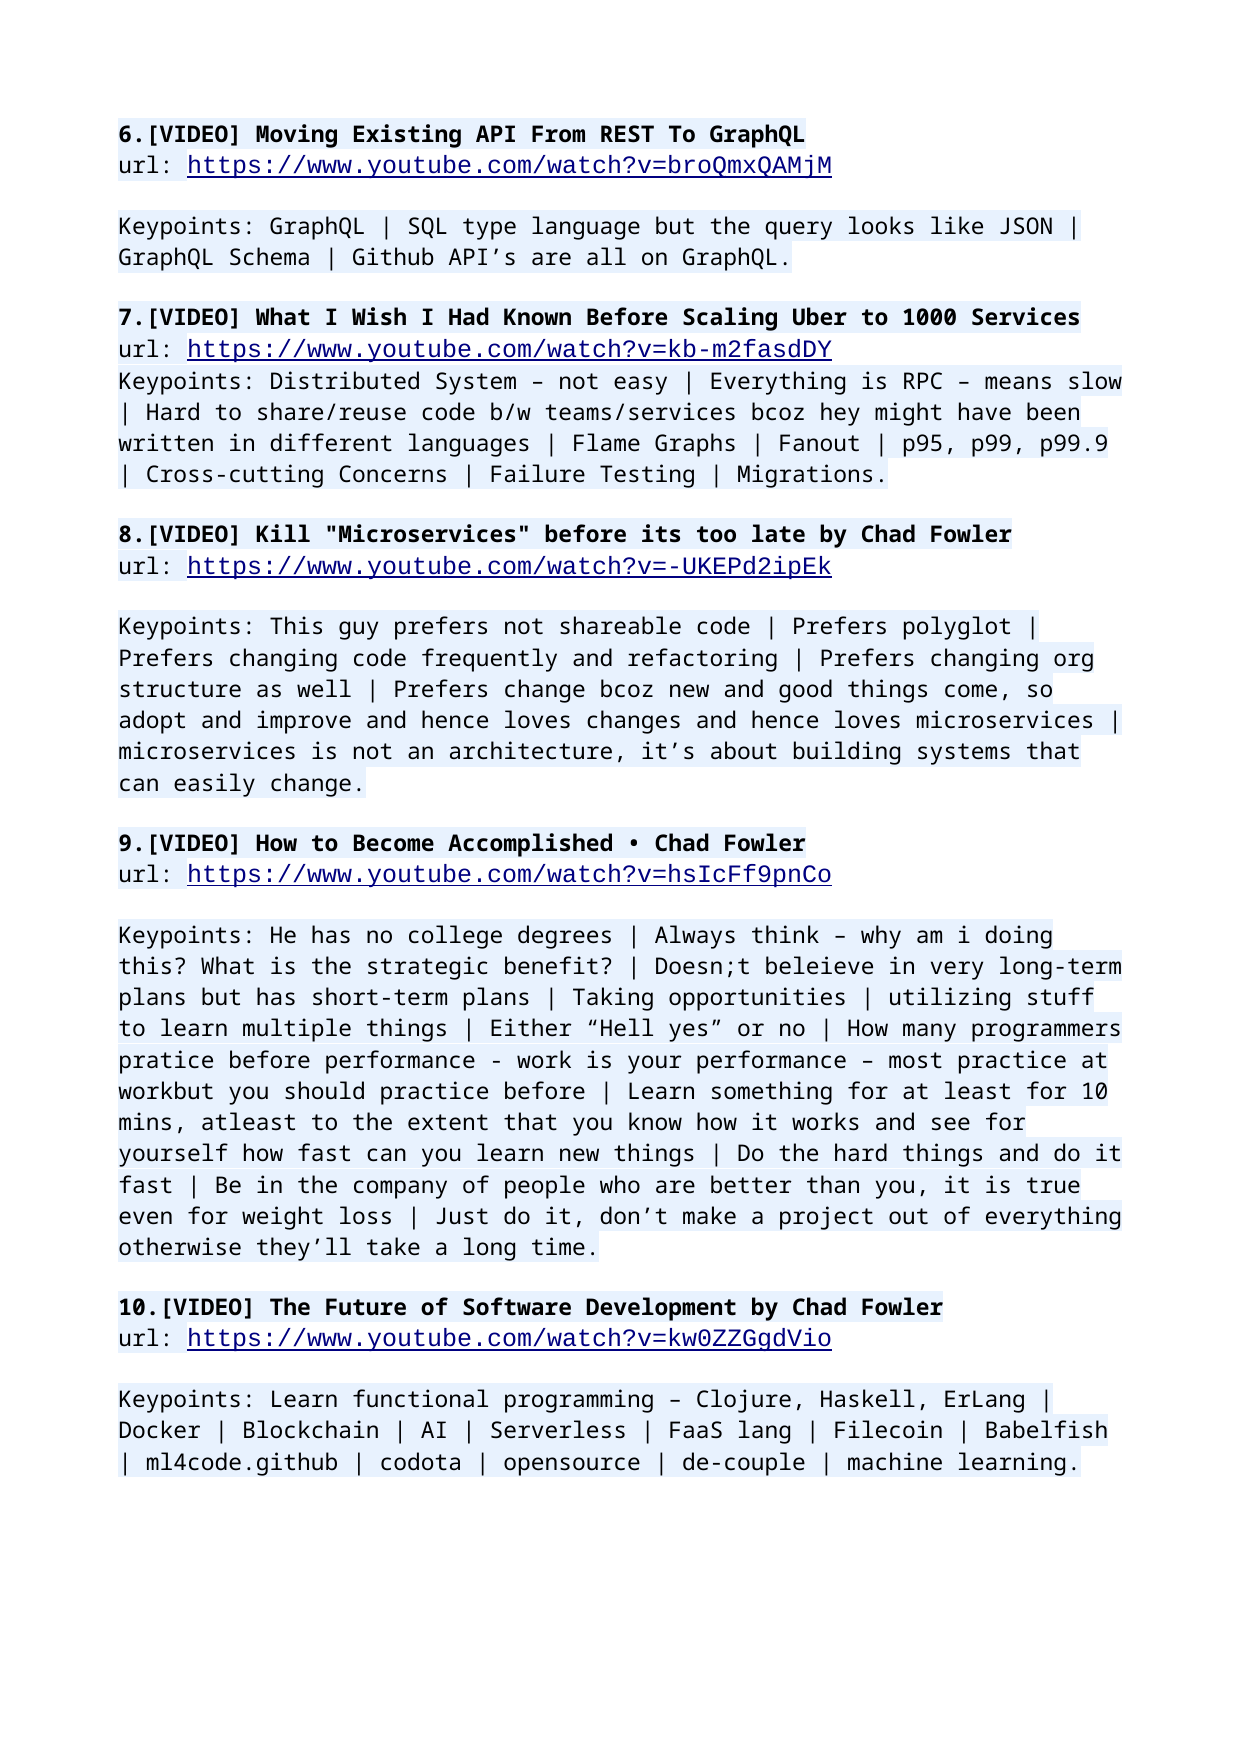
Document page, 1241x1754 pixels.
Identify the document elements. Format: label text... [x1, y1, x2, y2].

text 6.[VIDEO] Moving Existing API From REST To GraphQL [118, 118, 1122, 149]
text url: https://www.youtube.com/watch?v=hsIcFf9pnCo [118, 858, 1122, 890]
text Keypoints: He has no college degrees | Always think – why am i doing this? What is the strategic benefit? | Doesn;t beleieve in very long-term plans but has short-term plans | Taking opportunities | utilizing stuff to learn multiple things | Either “Hell yes” or no | How many programmers pratice before performance - work is your performance – most practice at workbut you should practice before | Learn something for at least for 10 mins, atleast to the extent that you know how it works and see for yourself how fast can you learn new things | Do the hard things and do it fast | Be in the company of people who are better than you, it is true even for weight loss | Just do it, don’t make a project out of everything otherwise they’ll take a long time. [118, 918, 1122, 1262]
text url: https://www.youtube.com/watch?v=kb-m2fasdDY [118, 333, 1122, 364]
text url: https://www.youtube.com/watch?v=broQmxQAMjM [118, 149, 1122, 181]
text 10.[VIDEO] The Future of Software Development by Chad Fowler [118, 1291, 1122, 1322]
text Keypoints: GraphQL | SQL type language but the query looks like JSON | GraphQL Schema | Github API’s are all on GraphQL. [118, 210, 1122, 273]
text 8.[VIDEO] Kill "Microservices" before its too late by Chad Fowler [118, 518, 1122, 549]
text Keypoints: This guy prefers not shareable code | Prefers polyglot | Prefers changing code frequently and refactoring | Prefers changing org structure as well | Prefers change bcoz new and good things come, so adopt and improve and hence loves changes and hence loves microservices | microservices is not an architecture, it’s about building systems that can easily change. [118, 610, 1122, 798]
text url: https://www.youtube.com/watch?v=-UKEPd2ipEk [118, 549, 1122, 582]
text 7.[VIDEO] What I Wish I Had Known Before Scaling Uber to 1000 Services [118, 301, 1122, 333]
text url: https://www.youtube.com/watch?v=kw0ZZGgdVio [118, 1322, 1122, 1354]
text Keypoints: Learn functional programming – Clojure, Haskell, ErLang | Docker | Blockchain | AI | Serverless | FaaS lang | Filecoin | Babelfish | ml4code.github | codota | opensource | de-couple | machine learning. [118, 1383, 1122, 1477]
text Keypoints: Distributed System – not easy | Everything is RPC – means slow | Hard to share/reuse code b/w teams/services bcoz hey might have been written in different languages | Flame Graphs | Fanout | p95, p99, p99.9 | Cross-cutting Concerns | Failure Testing | Migrations. [118, 364, 1122, 489]
text 9.[VIDEO] How to Become Accomplished • Chad Fowler [118, 827, 1122, 858]
